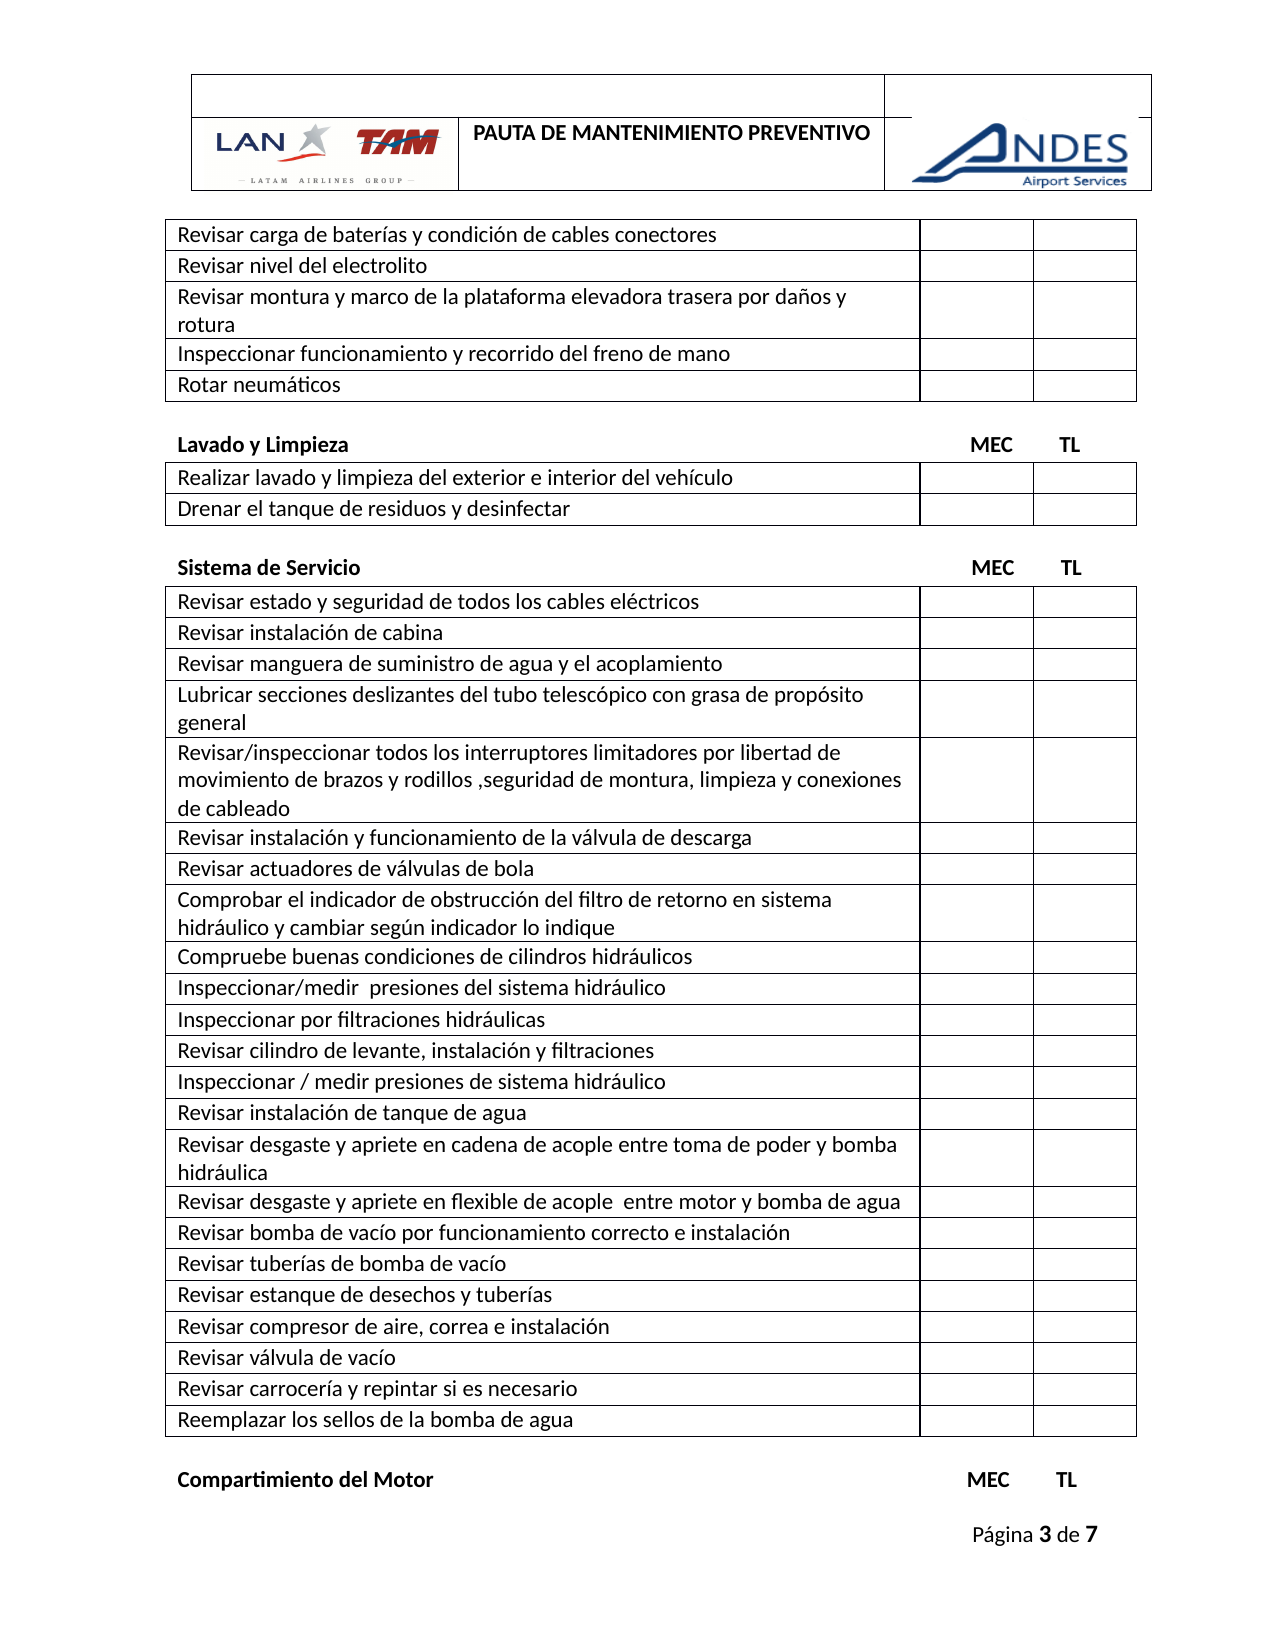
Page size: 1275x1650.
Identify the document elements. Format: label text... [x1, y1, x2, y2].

table_cell [1034, 1312, 1136, 1342]
table_cell [921, 1099, 1033, 1129]
table_cell [1034, 854, 1136, 884]
table_cell [1034, 1374, 1136, 1404]
table_cell [921, 974, 1033, 1004]
table_cell [921, 251, 1033, 281]
table_cell [1034, 1218, 1136, 1248]
table_cell Revisar válvula de vacío [166, 1343, 919, 1373]
table_cell Revisar manguera de suministro de agua y el acoplamiento [166, 649, 919, 679]
table_header Revisar estado y seguridad de todos los cables eléctricos [166, 587, 919, 617]
table_cell Revisar desgaste y apriete en flexible de acople entre motor y bomba de agua [166, 1187, 919, 1217]
table_cell [1034, 1130, 1136, 1186]
picture [911, 117, 1139, 190]
table_cell [1034, 251, 1136, 281]
table_cell [1034, 1005, 1136, 1035]
table_cell Revisar bomba de vacío por funcionamiento correcto e instalación [166, 1218, 919, 1248]
table_cell [1034, 1067, 1136, 1097]
table_cell [1034, 974, 1136, 1004]
table_cell Drenar el tanque de residuos y desinfectar [166, 494, 919, 524]
table_cell [921, 738, 1033, 822]
table_cell [1034, 649, 1136, 679]
picture [204, 118, 454, 190]
table_cell Revisar/inspeccionar todos los interruptores limitadores por libertad de movimiento de brazos y rodillos ,seguridad de montura, limpieza y conexiones de cableado [166, 738, 919, 822]
picture [204, 191, 454, 195]
table_header Realizar lavado y limpieza del exterior e interior del vehículo [166, 463, 919, 493]
table_cell [1034, 942, 1136, 972]
table_cell [1034, 371, 1136, 401]
table_cell Lubricar secciones deslizantes del tubo telescópico con grasa de propósito general [166, 681, 919, 737]
table_cell Compruebe buenas condiciones de cilindros hidráulicos [166, 942, 919, 972]
table_cell [1034, 738, 1136, 822]
table_cell Inspeccionar/medir presiones del sistema hidráulico [166, 974, 919, 1004]
table_cell Rotar neumáticos [166, 371, 919, 401]
table_cell [921, 1406, 1033, 1436]
table_cell [1034, 282, 1136, 338]
table_cell [1034, 1343, 1136, 1373]
table_cell [1034, 1099, 1136, 1129]
table_cell Revisar carga de baterías y condición de cables conectores [166, 220, 919, 250]
table_cell [1034, 494, 1136, 524]
table_cell [921, 220, 1033, 250]
table_cell [1034, 1249, 1136, 1279]
table_cell Revisar actuadores de válvulas de bola [166, 854, 919, 884]
table_cell Inspeccionar / medir presiones de sistema hidráulico [166, 1067, 919, 1097]
table_cell Revisar carrocería y repintar si es necesario [166, 1374, 919, 1404]
table_cell [1034, 681, 1136, 737]
table_cell [921, 885, 1033, 941]
table_cell Revisar desgaste y apriete en cadena de acople entre toma de poder y bomba hidráulica [166, 1130, 919, 1186]
table_cell [1034, 1406, 1136, 1436]
table_header [921, 463, 1033, 493]
table_cell [1034, 823, 1136, 853]
table_cell [921, 1067, 1033, 1097]
table_cell Revisar instalación y funcionamiento de la válvula de descarga [166, 823, 919, 853]
table_cell [921, 1036, 1033, 1066]
table_cell Revisar cilindro de levante, instalación y filtraciones [166, 1036, 919, 1066]
table_cell Revisar montura y marco de la plataforma elevadora trasera por daños y rotura [166, 282, 919, 338]
table_cell [1034, 618, 1136, 648]
table_cell Revisar tuberías de bomba de vacío [166, 1249, 919, 1279]
table_cell [1034, 339, 1136, 369]
table_cell [921, 942, 1033, 972]
table_cell [1034, 1036, 1136, 1066]
table_cell [921, 1312, 1033, 1342]
table_cell Comprobar el indicador de obstrucción del filtro de retorno en sistema hidráulico y cambiar según indicador lo indique [166, 885, 919, 941]
table_cell [1034, 1281, 1136, 1311]
text Lavado y Limpieza MEC TL [177, 430, 1098, 458]
table_cell Revisar compresor de aire, correa e instalación [166, 1312, 919, 1342]
table_cell [1034, 220, 1136, 250]
table_cell [1034, 885, 1136, 941]
text Compartimiento del Motor MEC TL [177, 1465, 1098, 1493]
table_cell [921, 1374, 1033, 1404]
table_cell Revisar instalación de tanque de agua [166, 1099, 919, 1129]
table_cell [921, 282, 1033, 338]
table_cell [921, 1005, 1033, 1035]
table_cell [921, 1187, 1033, 1217]
text Sistema de Servicio MEC TL [177, 553, 1098, 582]
table_header [1034, 463, 1136, 493]
table_header [1034, 587, 1136, 617]
table_cell [921, 1130, 1033, 1186]
table_cell [921, 618, 1033, 648]
table_cell Revisar estanque de desechos y tuberías [166, 1281, 919, 1311]
table_cell [921, 823, 1033, 853]
table_cell Inspeccionar funcionamiento y recorrido del freno de mano [166, 339, 919, 369]
table_cell [921, 1249, 1033, 1279]
table_cell Revisar nivel del electrolito [166, 251, 919, 281]
table_cell [921, 681, 1033, 737]
table_cell [1034, 1187, 1136, 1217]
table_header [921, 587, 1033, 617]
table_cell [921, 854, 1033, 884]
table_cell [921, 1281, 1033, 1311]
table_cell Revisar instalación de cabina [166, 618, 919, 648]
table_cell [921, 1343, 1033, 1373]
table_cell Reemplazar los sellos de la bomba de agua [166, 1406, 919, 1436]
table_cell [921, 339, 1033, 369]
table_cell Inspeccionar por filtraciones hidráulicas [166, 1005, 919, 1035]
table_cell [921, 649, 1033, 679]
table_cell [921, 494, 1033, 524]
table_cell [921, 371, 1033, 401]
table_cell [921, 1218, 1033, 1248]
